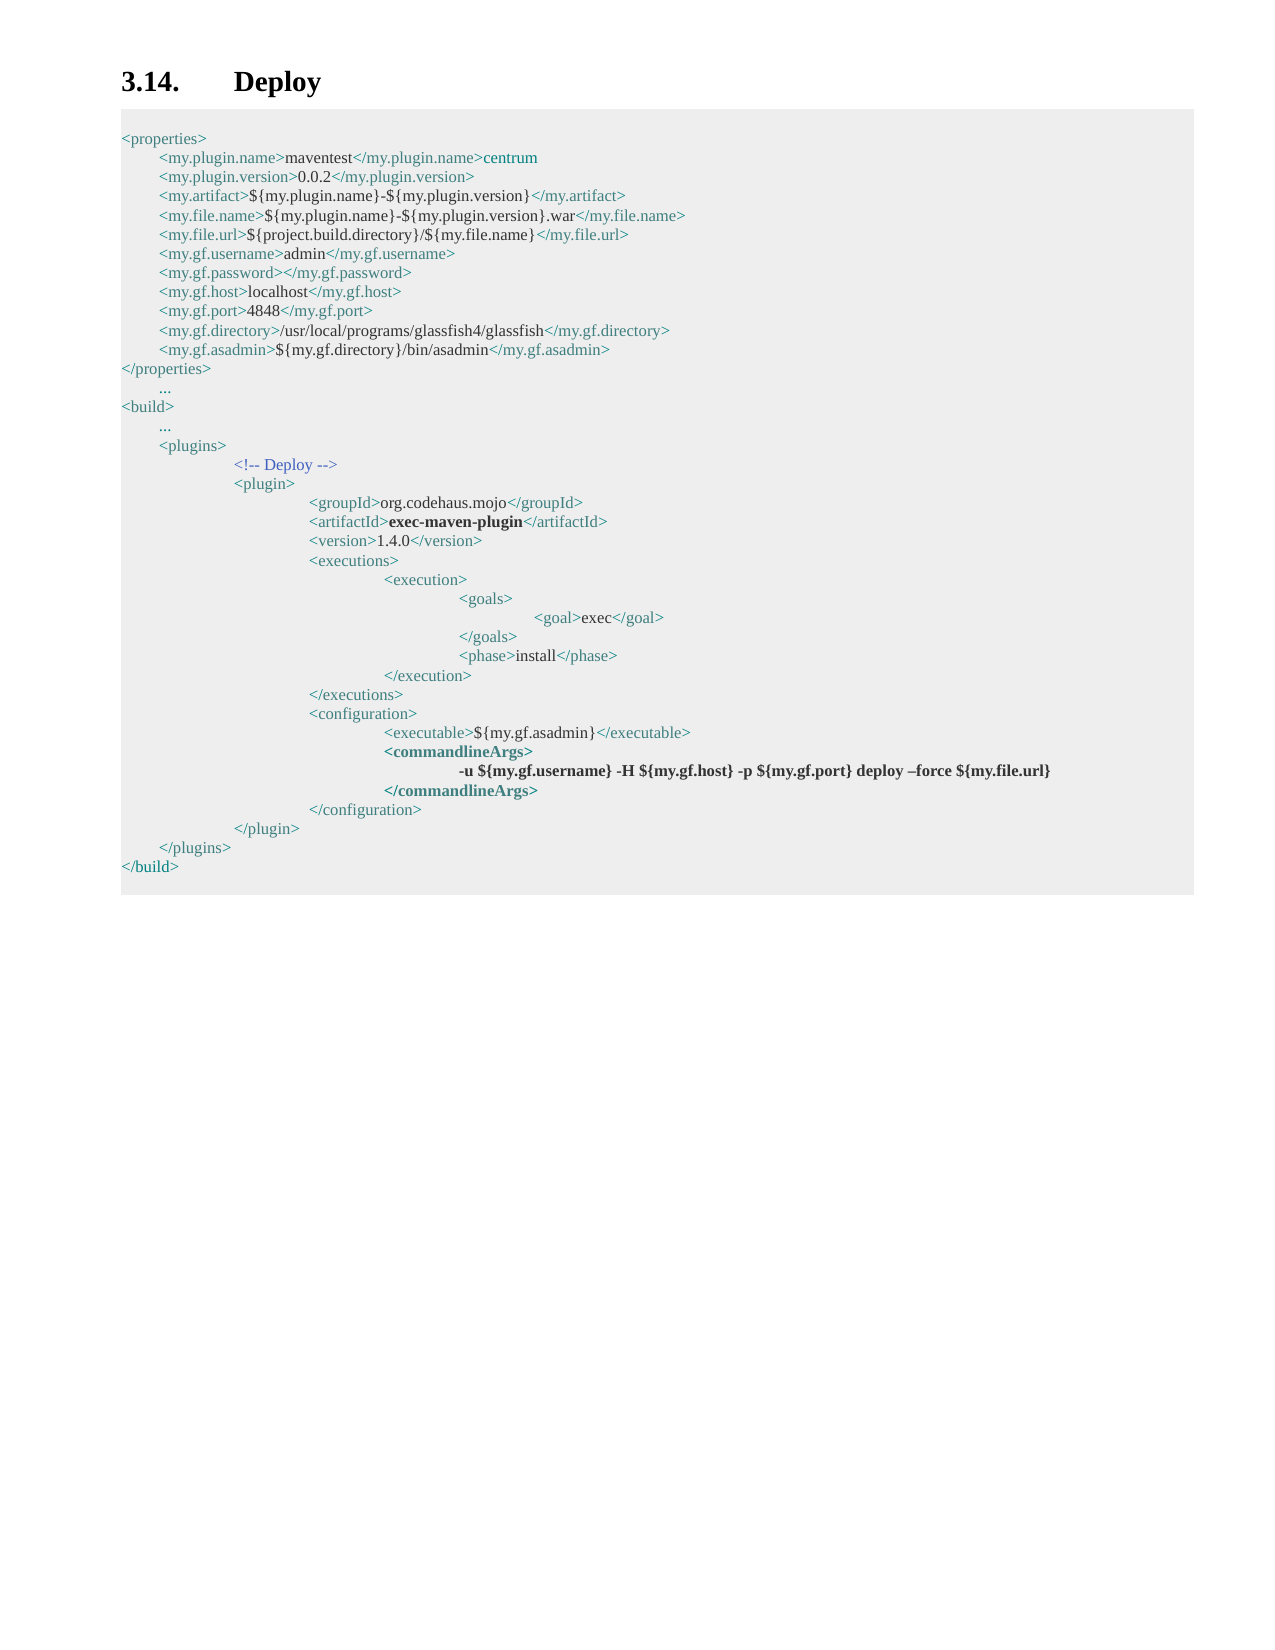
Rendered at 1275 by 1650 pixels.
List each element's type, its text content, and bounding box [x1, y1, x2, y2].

text <commandlineArgs> [121, 742, 1194, 761]
text <configuration> [121, 704, 1194, 723]
text <artifactId>exec-maven-plugin</artifactId> [121, 512, 1194, 531]
text </plugin> [121, 819, 1194, 838]
text <my.gf.password></my.gf.password> [121, 263, 1194, 282]
text </goals> [121, 627, 1194, 646]
text <my.gf.username>admin</my.gf.username> [121, 244, 1194, 263]
text </configuration> [121, 799, 1194, 819]
text <my.file.url>${project.build.directory}/${my.file.name}</my.file.url> [121, 224, 1194, 244]
text <phase>install</phase> [121, 646, 1194, 665]
subtitle Deploy [114, 64, 1194, 98]
text <plugins> [121, 435, 1194, 454]
text <executable>${my.gf.asadmin}</executable> [121, 723, 1194, 742]
text -u ${my.gf.username} -H ${my.gf.host} -p ${my.gf.port} deploy –force ${my.file.url} [121, 761, 1194, 780]
text <my.gf.port>4848</my.gf.port> [121, 301, 1194, 320]
text ... [121, 378, 1194, 397]
text <plugin> [121, 474, 1194, 493]
text <my.artifact>${my.plugin.name}-${my.plugin.version}</my.artifact> [121, 186, 1194, 205]
text <my.gf.asadmin>${my.gf.directory}/bin/asadmin</my.gf.asadmin> [121, 339, 1194, 359]
text <execution> [121, 569, 1194, 589]
text <my.gf.directory>/usr/local/programs/glassfish4/glassfish</my.gf.directory> [121, 320, 1194, 339]
text ... [121, 416, 1194, 435]
text <my.file.name>${my.plugin.name}-${my.plugin.version}.war</my.file.name> [121, 205, 1194, 224]
text <properties> [121, 129, 1194, 148]
text <my.plugin.version>0.0.2</my.plugin.version> [121, 167, 1194, 186]
text <goal>exec</goal> [121, 608, 1194, 627]
text </build> [121, 857, 1194, 876]
text </properties> [121, 359, 1194, 378]
text </executions> [121, 684, 1194, 704]
text <!-- Deploy --> [121, 454, 1194, 474]
text <executions> [121, 550, 1194, 569]
text <version>1.4.0</version> [121, 531, 1194, 550]
text </plugins> [121, 838, 1194, 857]
text </commandlineArgs> [121, 780, 1194, 799]
text <my.gf.host>localhost</my.gf.host> [121, 282, 1194, 301]
text <groupId>org.codehaus.mojo</groupId> [121, 493, 1194, 512]
text <build> [121, 397, 1194, 416]
text <my.plugin.name>maventest</my.plugin.name>centrum [121, 148, 1194, 167]
text <goals> [121, 589, 1194, 608]
text </execution> [121, 665, 1194, 684]
